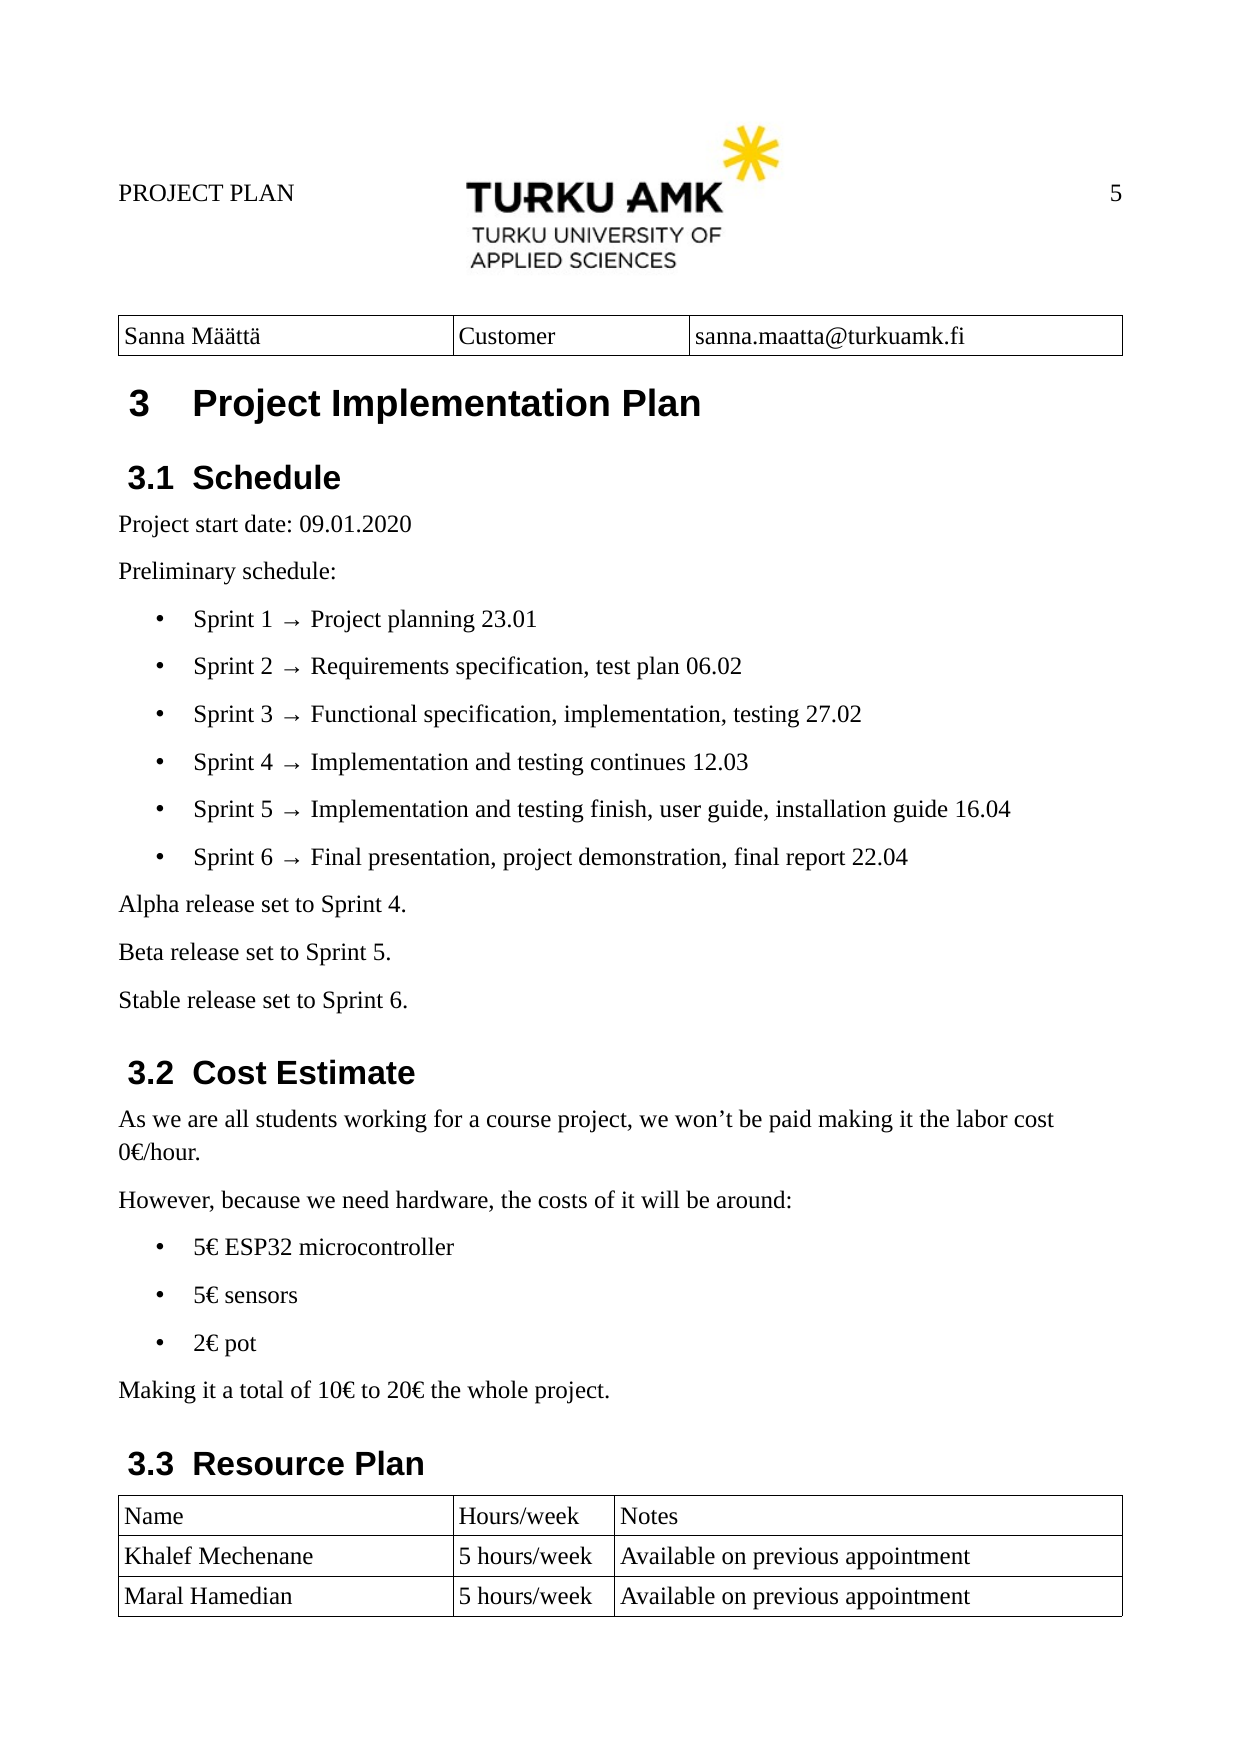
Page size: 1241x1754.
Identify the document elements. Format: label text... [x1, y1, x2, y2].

list Sprint 5 → Implementation and testing finish, user guide, installation guide 16.04 [156, 794, 1122, 823]
list Sprint 1 → Project planning 23.01 [156, 604, 1122, 633]
subtitle Cost Estimate [118, 1053, 1122, 1092]
list 2€ pot [156, 1328, 1122, 1356]
table_cell sanna.maatta@turkuamk.fi [690, 316, 1122, 355]
table_cell Maral Hamedian [119, 1577, 453, 1616]
list Sprint 3 → Functional specification, implementation, testing 27.02 [156, 699, 1122, 728]
picture [453, 118, 787, 286]
text As we are all students working for a course project, we won’t be paid making it the labor cost 0€/hour. [118, 1104, 1122, 1166]
text Stable release set to Sprint 6. [118, 985, 1122, 1013]
table_cell Available on previous appointment [615, 1536, 1122, 1576]
table_cell Available on previous appointment [615, 1577, 1122, 1616]
table_cell 5 hours/week [454, 1577, 614, 1616]
table_header Notes [615, 1496, 1122, 1535]
text Project start date: 09.01.2020 [118, 509, 1122, 537]
subtitle Resource Plan [118, 1444, 1122, 1482]
text Preliminary schedule: [118, 556, 1122, 585]
text However, because we need hardware, the costs of it will be around: [118, 1185, 1122, 1214]
text Making it a total of 10€ to 20€ the whole project. [118, 1375, 1122, 1404]
subtitle Schedule [118, 457, 1122, 496]
table_cell Sanna Määttä [119, 316, 453, 355]
text Beta release set to Sprint 5. [118, 937, 1122, 966]
table_cell 5 hours/week [454, 1536, 614, 1576]
table_cell Khalef Mechenane [119, 1536, 453, 1576]
list Sprint 4 → Implementation and testing continues 12.03 [156, 747, 1122, 775]
list 5€ ESP32 microcontroller [156, 1232, 1122, 1261]
table_header Name [119, 1496, 453, 1535]
table_cell Customer [454, 316, 689, 355]
list 5€ sensors [156, 1280, 1122, 1309]
list Sprint 6 → Final presentation, project demonstration, final report 22.04 [156, 842, 1122, 871]
table_header Hours/week [454, 1496, 614, 1535]
text Alpha release set to Sprint 4. [118, 889, 1122, 918]
subtitle Project Implementation Plan [118, 381, 1122, 424]
list Sprint 2 → Requirements specification, test plan 06.02 [156, 651, 1122, 680]
